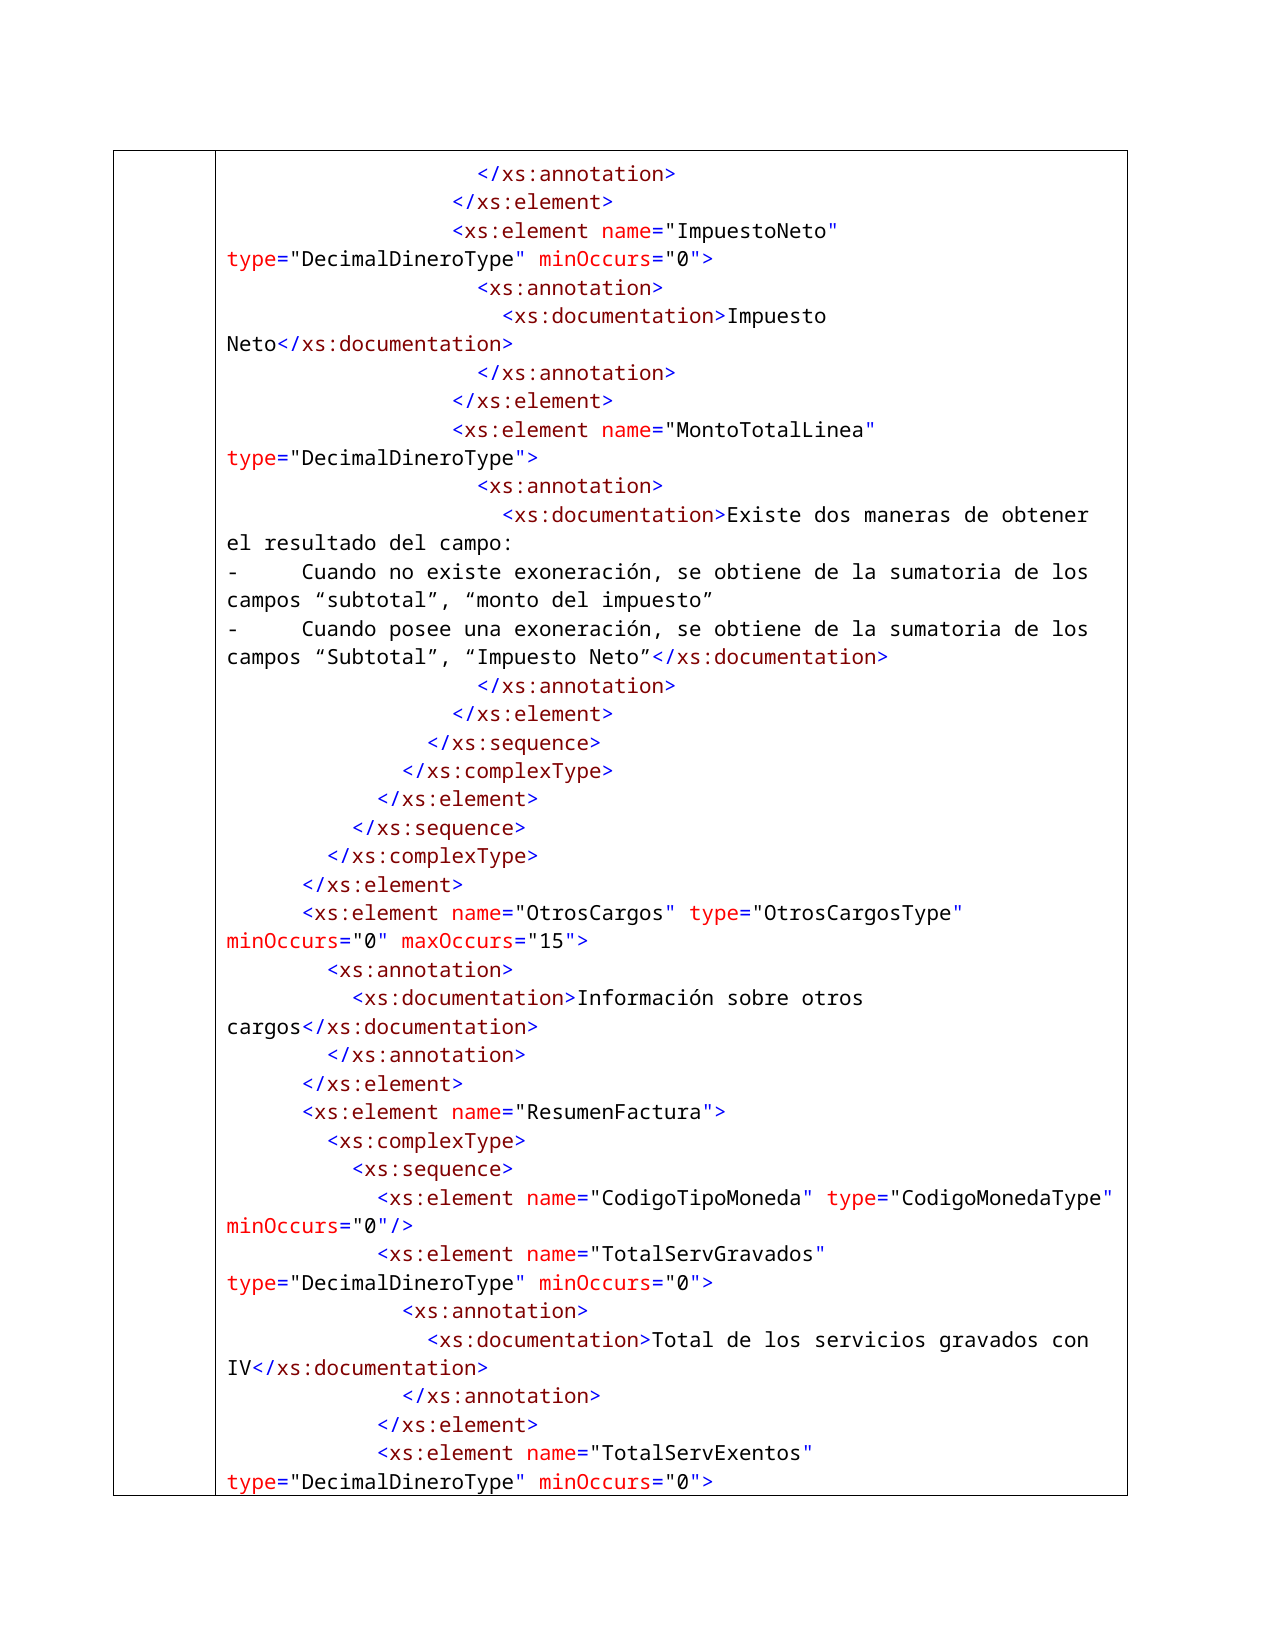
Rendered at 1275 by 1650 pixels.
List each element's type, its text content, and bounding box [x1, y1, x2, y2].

table_cell </xs:annotation> </xs:element> <xs:element name="ImpuestoNeto" type="DecimalDineroType" minOccurs="0"> <xs:annotation> <xs:documentation>Impuesto Neto</xs:documentation> </xs:annotation> </xs:element> <xs:element name="MontoTotalLinea" type="DecimalDineroType"> <xs:annotation> <xs:documentation>Existe dos maneras de obtener el resultado del campo: - Cuando no existe exoneración, se obtiene de la sumatoria de los campos “subtotal”, “monto del impuesto” - Cuando posee una exoneración, se obtiene de la sumatoria de los campos “Subtotal”, “Impuesto Neto”</xs:documentation> </xs:annotation> </xs:element> </xs:sequence> </xs:complexType> </xs:element> </xs:sequence> </xs:complexType> </xs:element> <xs:element name="OtrosCargos" type="OtrosCargosType" minOccurs="0" maxOccurs="15"> <xs:annotation> <xs:documentation>Información sobre otros cargos</xs:documentation> </xs:annotation> </xs:element> <xs:element name="ResumenFactura"> <xs:complexType> <xs:sequence> <xs:element name="CodigoTipoMoneda" type="CodigoMonedaType" minOccurs="0"/> <xs:element name="TotalServGravados" type="DecimalDineroType" minOccurs="0"> <xs:annotation> <xs:documentation>Total de los servicios gravados con IV</xs:documentation> </xs:annotation> </xs:element> <xs:element name="TotalServExentos" type="DecimalDineroType" minOccurs="0"> [216, 151, 1127, 1495]
table_cell [114, 151, 215, 1495]
